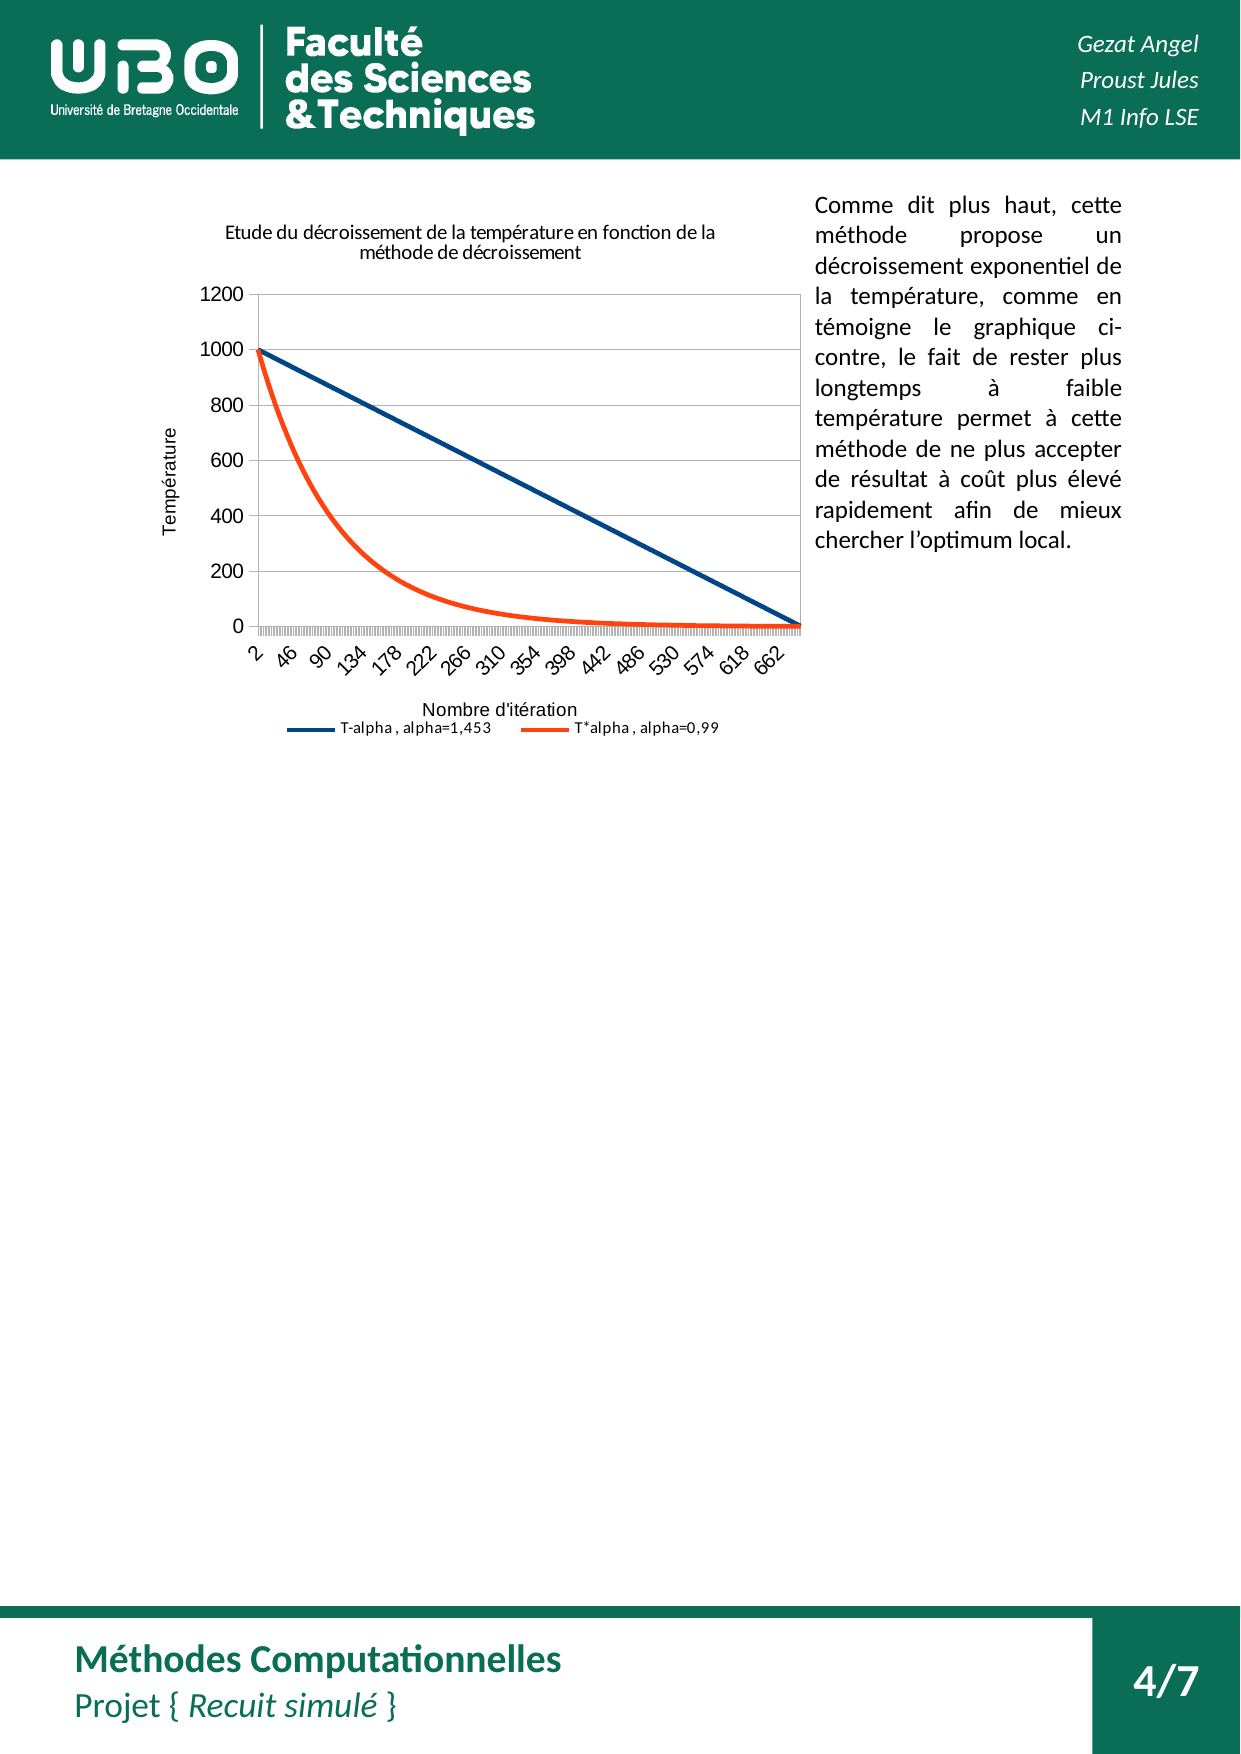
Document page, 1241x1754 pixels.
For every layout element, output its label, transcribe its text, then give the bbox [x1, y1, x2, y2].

text Comme dit plus haut, cette méthode propose un décroissement exponentiel de la température, comme en témoigne le graphique ci-contre, le fait de rester plus longtemps à faible température permet à cette méthode de ne plus accepter de résultat à coût plus élevé rapidement afin de mieux chercher l’optimum local. [118, 189, 1122, 555]
picture [43, 20, 539, 139]
